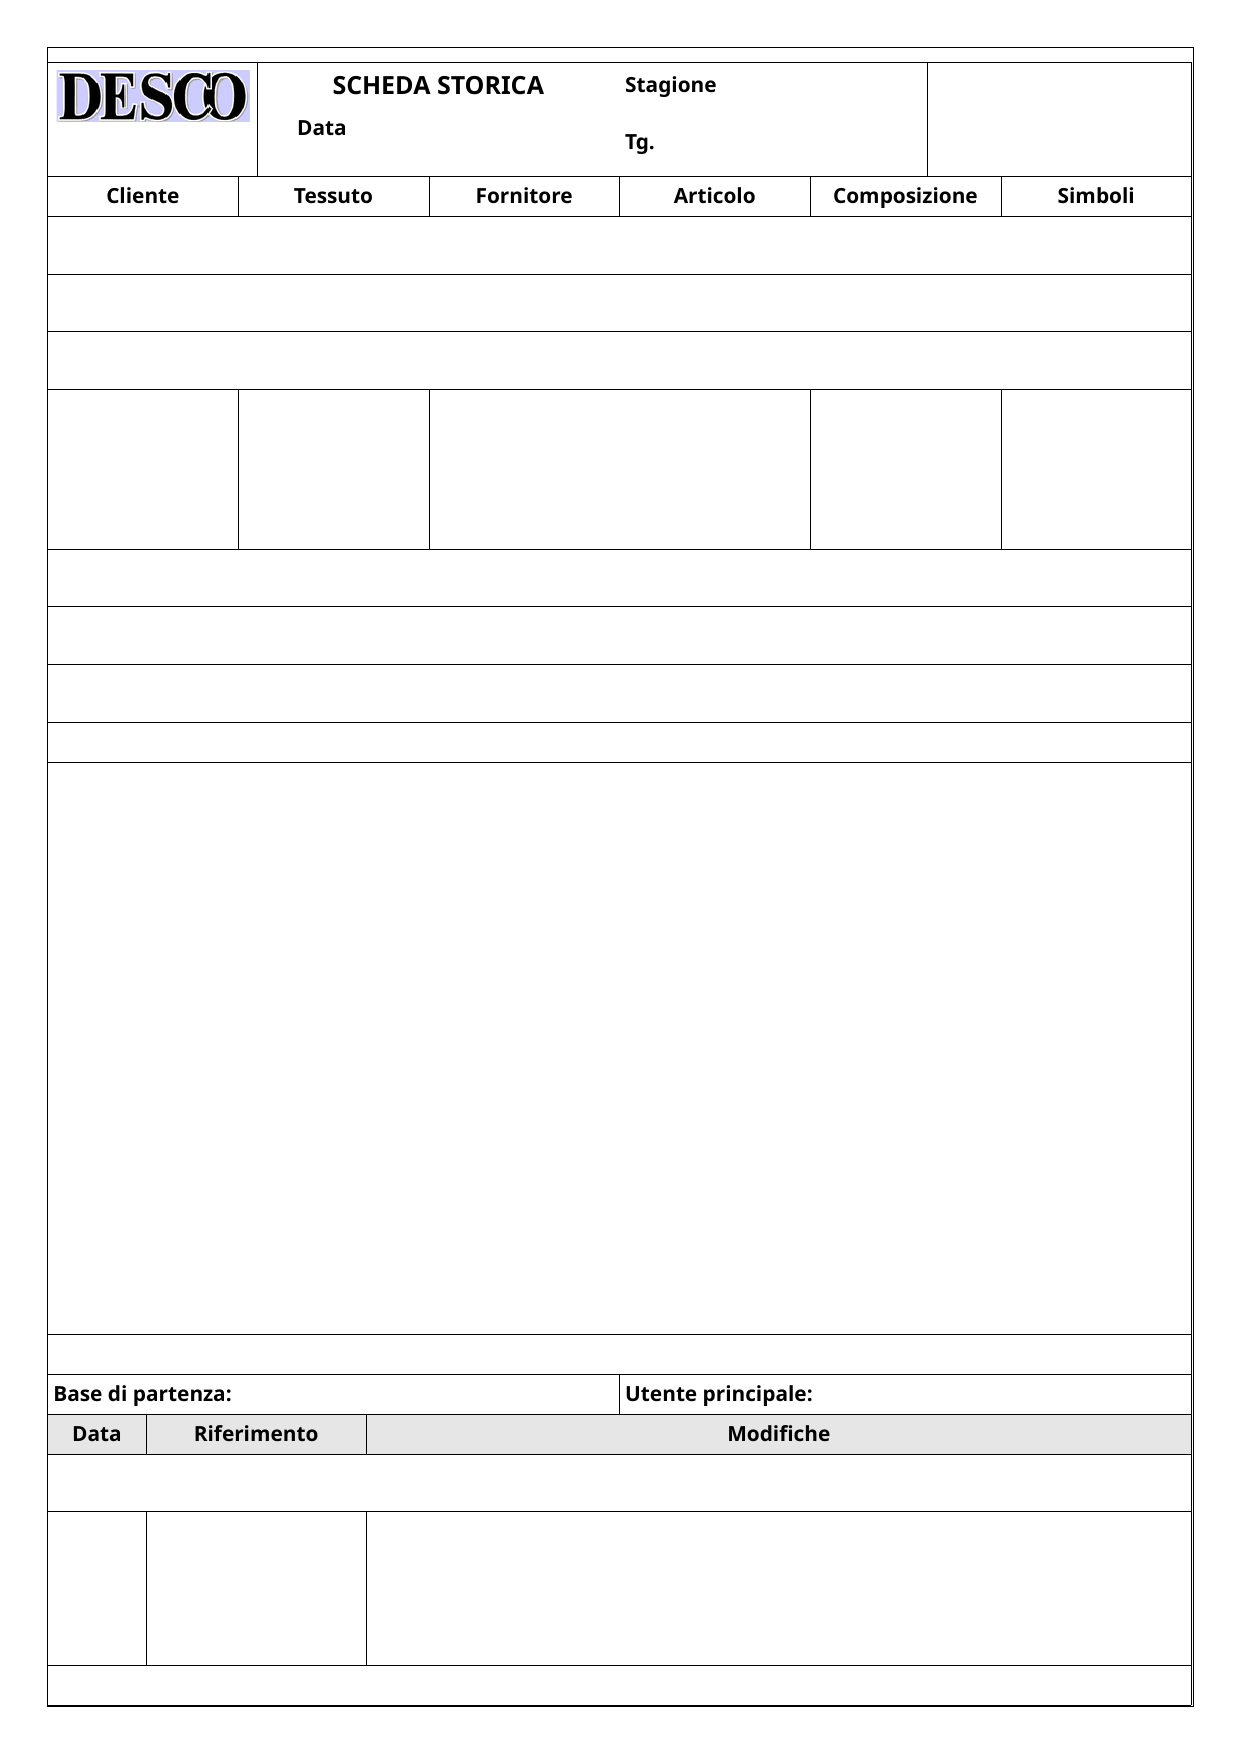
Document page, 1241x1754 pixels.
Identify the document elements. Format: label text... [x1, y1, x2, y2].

table_cell <if test="data.get('image',True)"> [48, 723, 1191, 762]
table_cell <if test="data.get('partner_fabric_id', False) == False or data.get('partner_fabric_id', False) == l.id"> [48, 275, 1191, 331]
table_cell Composizione [811, 177, 1001, 216]
table_header SCHEDA STORICA [258, 63, 619, 107]
table_cell <for each="l in o.comment_rel_ids"> [48, 1455, 1191, 1511]
table_cell <formatLang(l.date, date=True) if l.date else ""> [48, 1512, 146, 1665]
table_cell </for> [48, 1666, 1191, 1705]
table_cell Data <formatLang(o.write_date, date=True) if o.date else ""> [258, 108, 619, 176]
table_cell <l.note_fabric> [430, 390, 810, 549]
table_cell <l.fabric_id> [239, 390, 429, 549]
table_cell Simboli [1002, 177, 1191, 216]
table_cell Fornitore [430, 177, 619, 216]
table_cell Riferimento [147, 1415, 366, 1454]
picture [56, 70, 250, 122]
table_cell Tg. <o.size_base> [619, 108, 927, 176]
table_cell </for> [48, 665, 1191, 722]
table_cell <l.symbol_fabric if l.symbol_fabric else l.fabric_id.symbol> [1002, 390, 1191, 549]
table_cell <l.perc_fabric or l.fabric_id and l.fabric_id.perc_composition> [811, 390, 1001, 549]
table_cell Cliente [48, 177, 238, 216]
table_cell Articolo [620, 177, 810, 216]
table_cell <l.name> [367, 1512, 1191, 1665]
table_header [48, 63, 257, 176]
table_cell <for each="l in o.partner_rel_ids"> [48, 217, 1191, 273]
table_cell <l.partner_id> [48, 390, 238, 549]
table_cell [48, 763, 1191, 1334]
text <for each="o in get_objects(data)"> [48, 48, 1193, 62]
table_cell Modifiche [367, 1415, 1191, 1454]
table_cell Utente principale: <o.user_id> [620, 1375, 1191, 1414]
table_cell <if test="data.get('summary', False) or data.get('partner_fabric_id', False)> [48, 332, 1191, 389]
table_cell </if> [48, 607, 1191, 664]
table_header <o.model> [928, 63, 1191, 176]
table_cell <l.user_id.name> <' (%s)' %(l.reference) if l.reference else ''> [147, 1512, 366, 1665]
table_cell Tessuto [239, 177, 429, 216]
table_cell </if> [48, 550, 1191, 606]
table_header Stagione <o.season_id> [619, 63, 927, 107]
table_cell Data [48, 1415, 146, 1454]
table_cell </if> [48, 1335, 1191, 1374]
table_cell Base di partenza: <o.original> [48, 1375, 619, 1414]
